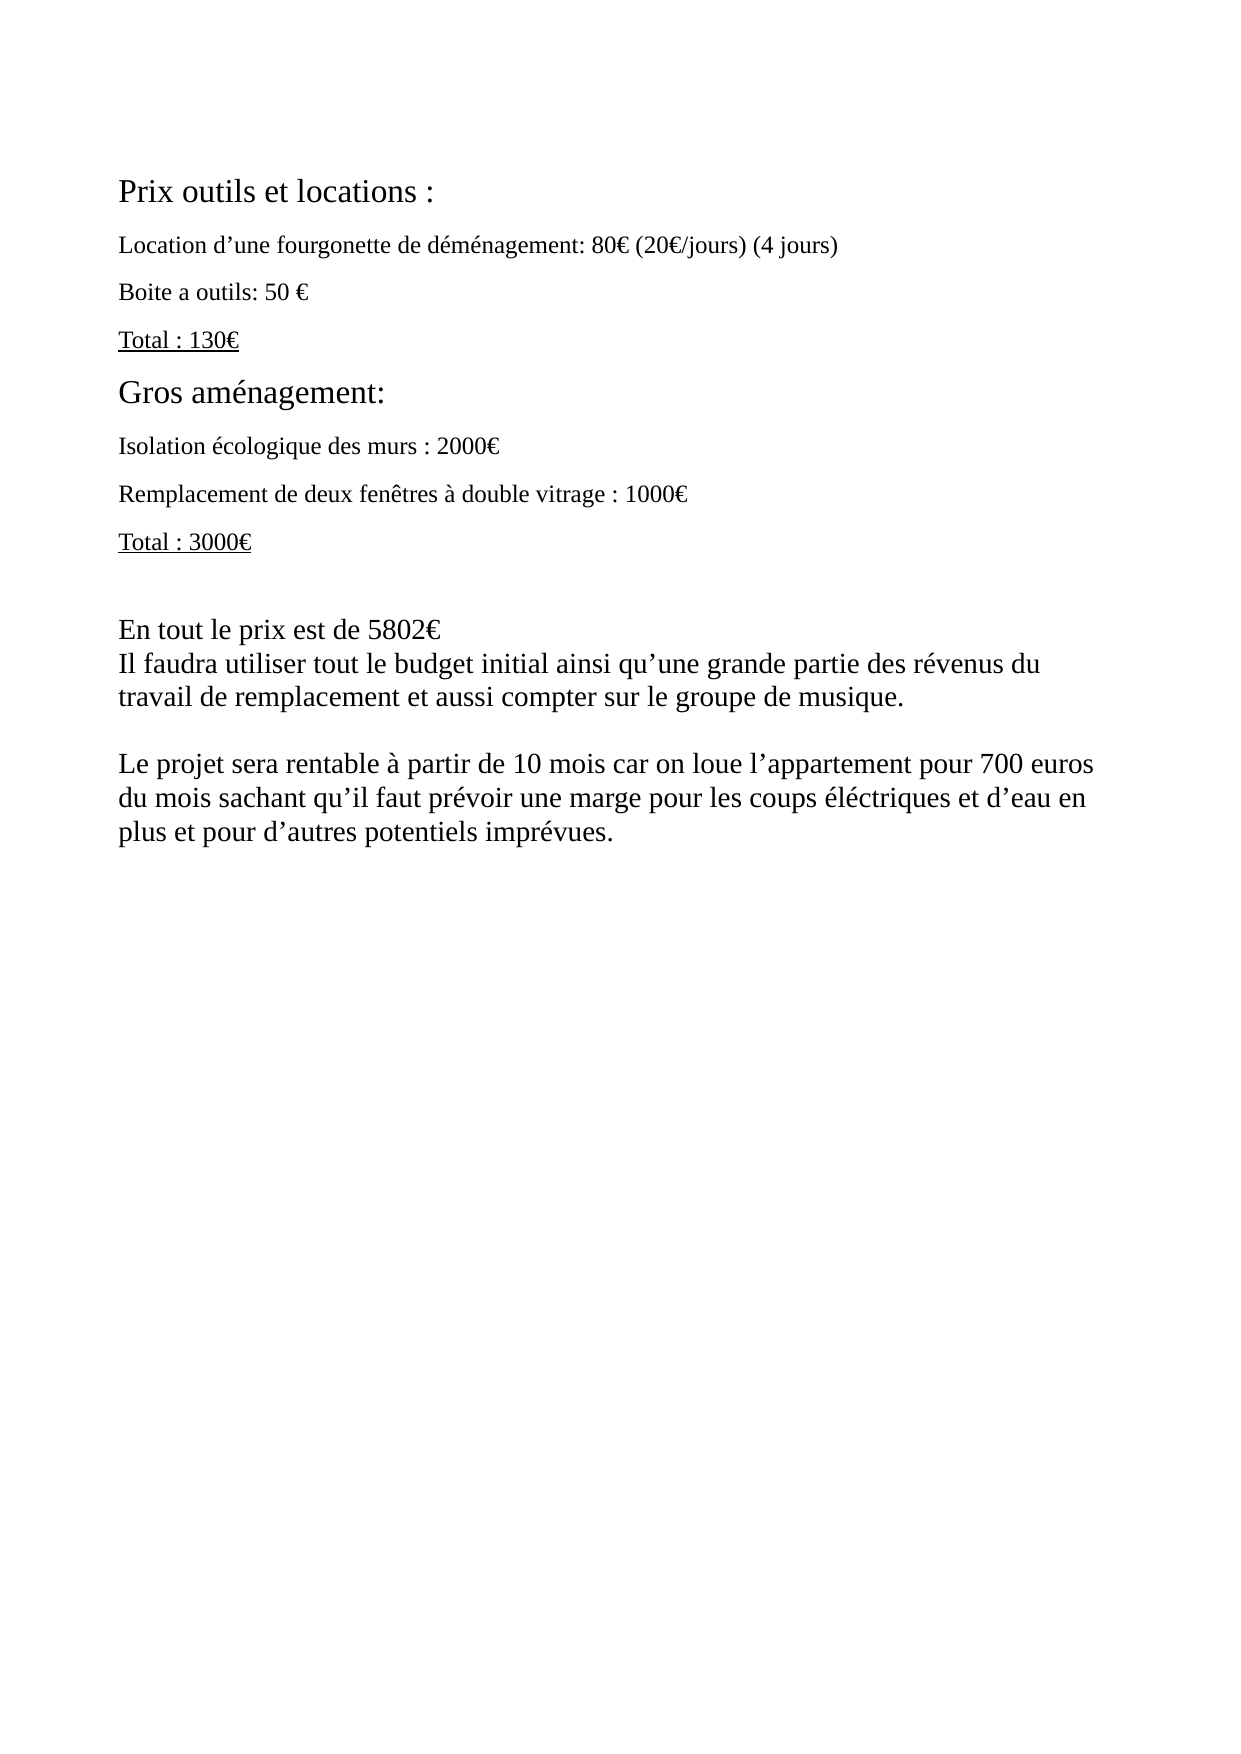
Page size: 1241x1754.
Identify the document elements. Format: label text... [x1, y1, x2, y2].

text Gros aménagement: [118, 373, 1122, 411]
text Total : 130€ [118, 325, 1122, 354]
text Isolation écologique des murs : 2000€ [118, 431, 1122, 460]
text En tout le prix est de 5802€ [118, 612, 1122, 646]
text Location d’une fourgonette de déménagement: 80€ (20€/jours) (4 jours) [118, 230, 1122, 259]
text Total : 3000€ [118, 527, 1122, 555]
text Remplacement de deux fenêtres à double vitrage : 1000€ [118, 479, 1122, 508]
text Il faudra utiliser tout le budget initial ainsi qu’une grande partie des révenus du travail de remplacement et aussi compter sur le groupe de musique. [118, 646, 1122, 713]
text Boite a outils: 50 € [118, 277, 1122, 306]
text Prix outils et locations : [118, 171, 1122, 209]
text Le projet sera rentable à partir de 10 mois car on loue l’appartement pour 700 euros du mois sachant qu’il faut prévoir une marge pour les coups éléctriques et d’eau en plus et pour d’autres potentiels imprévues. [118, 747, 1122, 847]
